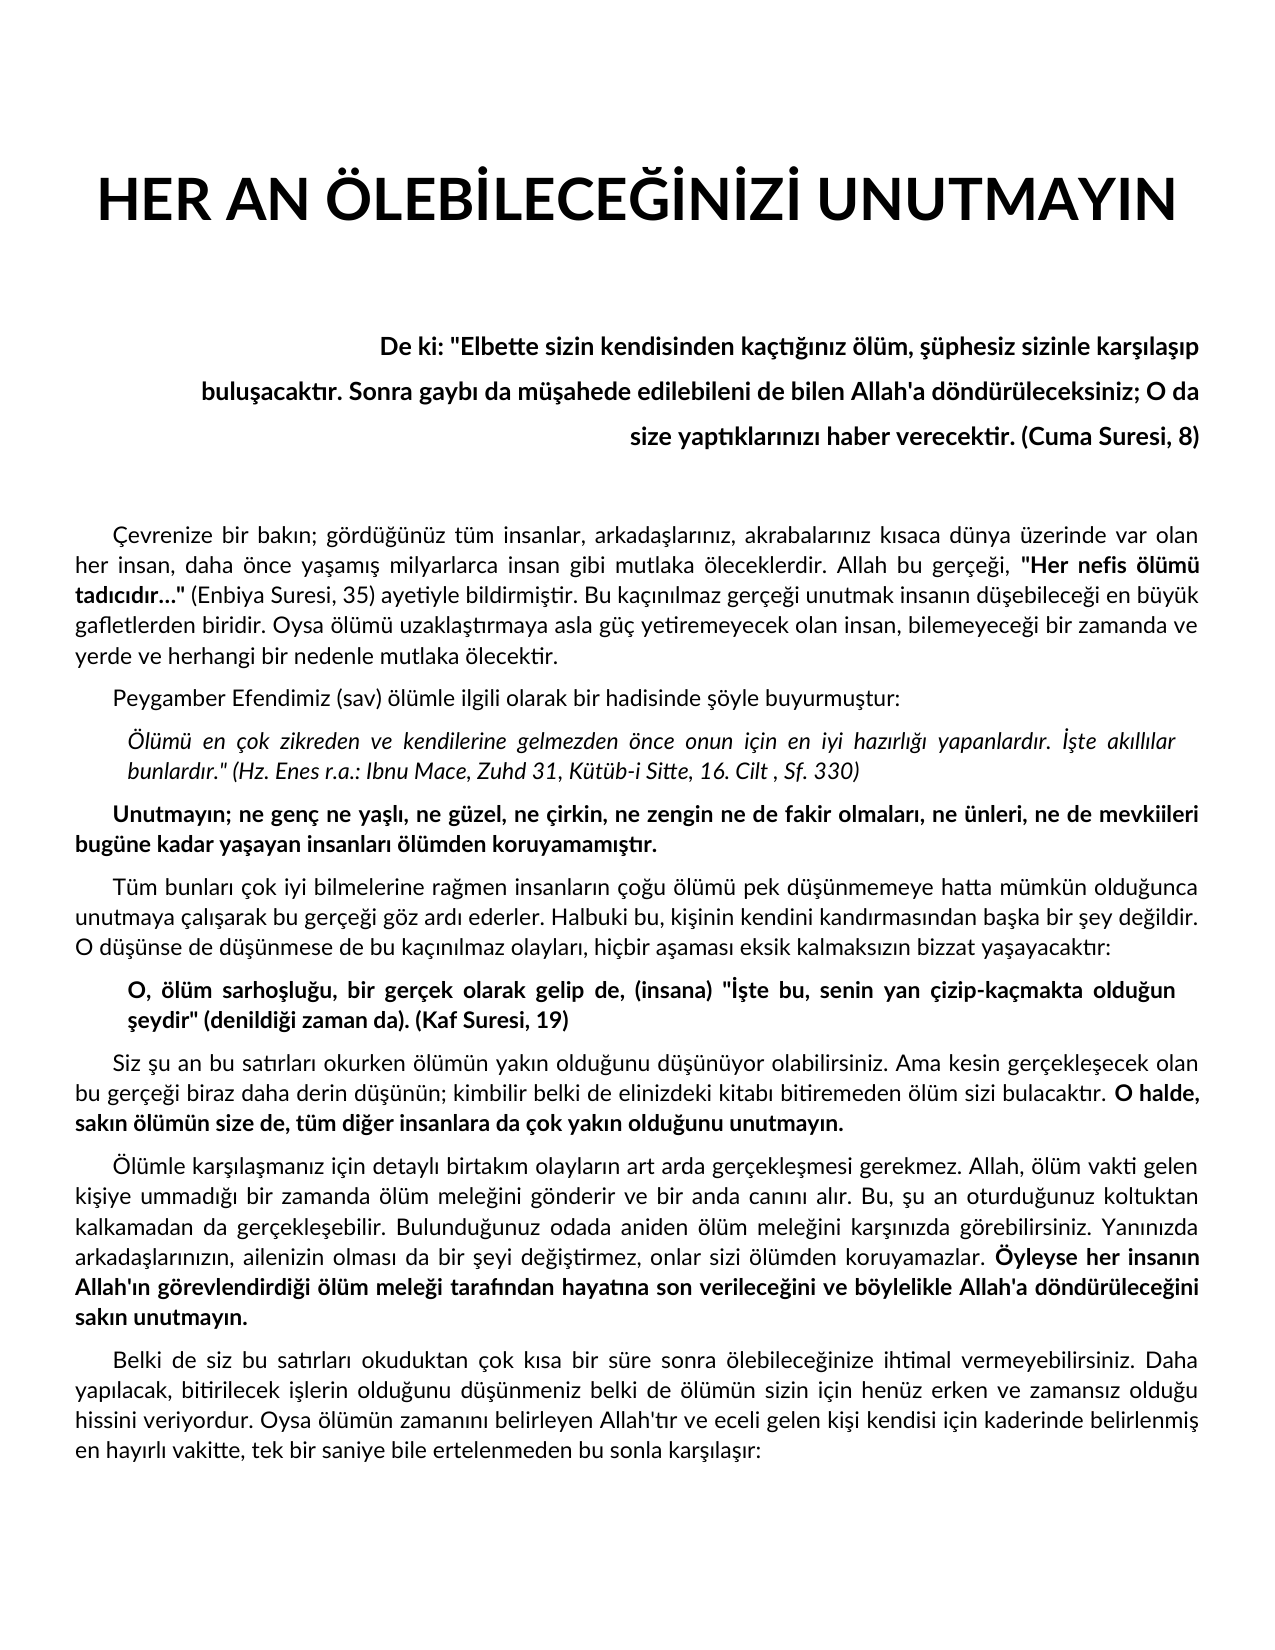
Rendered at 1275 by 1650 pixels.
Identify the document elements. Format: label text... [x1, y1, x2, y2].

text Ölümü en çok zikreden ve kendilerine gelmezden önce onun için en iyi hazırlığı yapanlardır. İşte akıllılar bunlardır." (Hz. Enes r.a.: Ibnu Mace, Zuhd 31, Kütüb-i Sitte, 16. Cilt , Sf. 330) [127, 727, 1177, 784]
subtitle HER AN ÖLEBİLECEĞİNİZİ UNUTMAYIN [75, 162, 1200, 232]
text Tüm bunları çok iyi bilmelerine rağmen insanların çoğu ölümü pek düşünmemeye hatta mümkün olduğunca unutmaya çalışarak bu gerçeği göz ardı ederler. Halbuki bu, kişinin kendini kandırmasından başka bir şey değildir. O düşünse de düşünmese de bu kaçınılmaz olayları, hiçbir aşaması eksik kalmaksızın bizzat yaşayacaktır: [75, 873, 1200, 961]
text De ki: "Elbette sizin kendisinden kaçtığınız ölüm, şüphesiz sizinle karşılaşıp buluşacaktır. Sonra gaybı da müşahede edilebileni de bilen Allah'a döndürüleceksiniz; O da size yaptıklarınızı haber verecektir. (Cuma Suresi, 8) [193, 330, 1200, 450]
text Siz şu an bu satırları okurken ölümün yakın olduğunu düşünüyor olabilirsiniz. Ama kesin gerçekleşecek olan bu gerçeği biraz daha derin düşünün; kimbilir belki de elinizdeki kitabı bitiremeden ölüm sizi bulacaktır. O halde, sakın ölümün size de, tüm diğer insanlara da çok yakın olduğunu unutmayın. [75, 1049, 1200, 1137]
text Çevrenize bir bakın; gördüğünüz tüm insanlar, arkadaşlarınız, akrabalarınız kısaca dünya üzerinde var olan her insan, daha önce yaşamış milyarlarca insan gibi mutlaka öleceklerdir. Allah bu gerçeği, "Her nefis ölümü tadıcıdır…" (Enbiya Suresi, 35) ayetiyle bildirmiştir. Bu kaçınılmaz gerçeği unutmak insanın düşebileceği en büyük gafletlerden biridir. Oysa ölümü uzaklaştırmaya asla güç yetiremeyecek olan insan, bilemeyeceği bir zamanda ve yerde ve herhangi bir nedenle mutlaka ölecektir. [75, 521, 1200, 669]
text Ölümle karşılaşmanız için detaylı birtakım olayların art arda gerçekleşmesi gerekmez. Allah, ölüm vakti gelen kişiye ummadığı bir zamanda ölüm meleğini gönderir ve bir anda canını alır. Bu, şu an oturduğunuz koltuktan kalkamadan da gerçekleşebilir. Bulunduğunuz odada aniden ölüm meleğini karşınızda görebilirsiniz. Yanınızda arkadaşlarınızın, ailenizin olması da bir şeyi değiştirmez, onlar sizi ölümden koruyamazlar. Öyleyse her insanın Allah'ın görevlendirdiği ölüm meleği tarafından hayatına son verileceğini ve böylelikle Allah'a döndürüleceğini sakın unutmayın. [75, 1152, 1200, 1330]
text O, ölüm sarhoşluğu, bir gerçek olarak gelip de, (insana) "İşte bu, senin yan çizip-kaçmakta olduğun şeydir" (denildiği zaman da). (Kaf Suresi, 19) [127, 976, 1177, 1033]
text Belki de siz bu satırları okuduktan çok kısa bir süre sonra ölebileceğinize ihtimal vermeyebilirsiniz. Daha yapılacak, bitirilecek işlerin olduğunu düşünmeniz belki de ölümün sizin için henüz erken ve zamansız olduğu hissini veriyordur. Oysa ölümün zamanını belirleyen Allah'tır ve eceli gelen kişi kendisi için kaderinde belirlenmiş en hayırlı vakitte, tek bir saniye bile ertelenmeden bu sonla karşılaşır: [75, 1346, 1200, 1464]
text Unutmayın; ne genç ne yaşlı, ne güzel, ne çirkin, ne zengin ne de fakir olmaları, ne ünleri, ne de mevkiileri bugüne kadar yaşayan insanları ölümden koruyamamıştır. [75, 800, 1200, 857]
text Peygamber Efendimiz (sav) ölümle ilgili olarak bir hadisinde şöyle buyurmuştur: [75, 684, 1200, 712]
